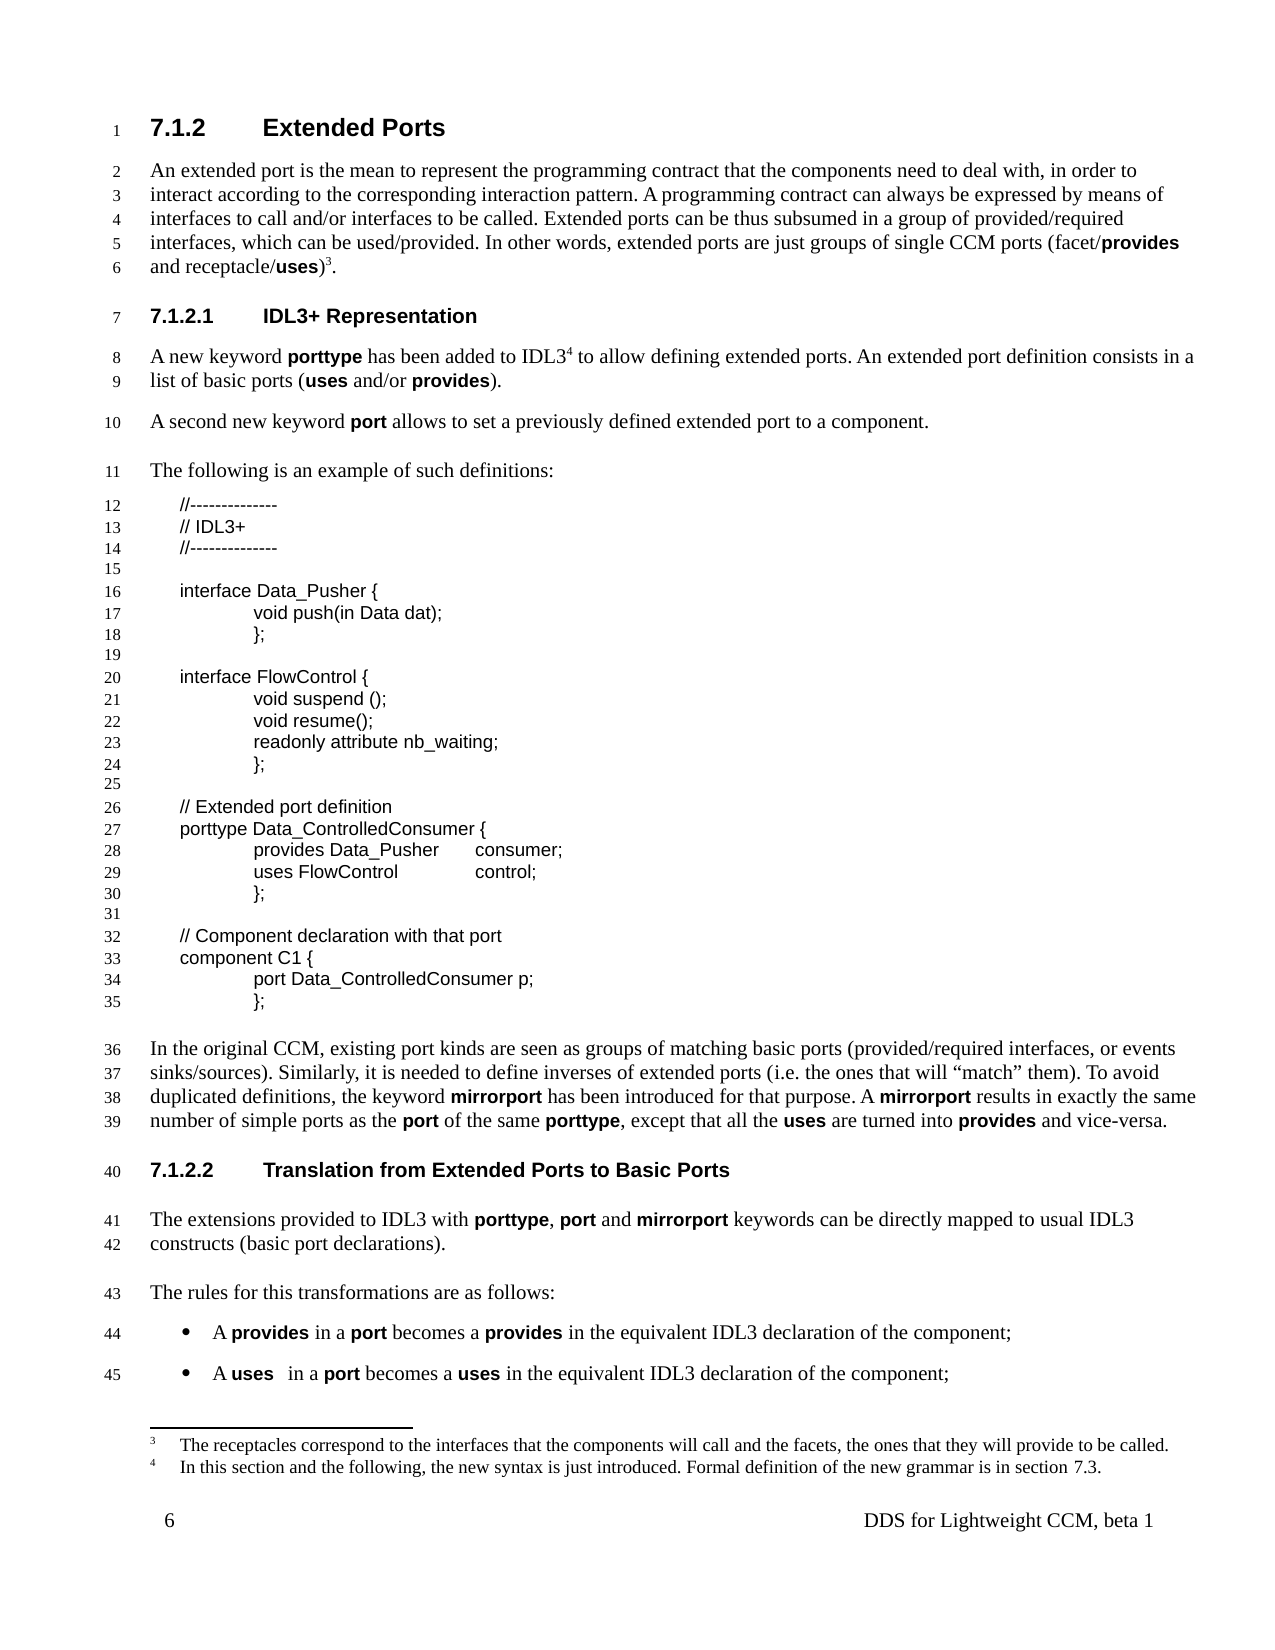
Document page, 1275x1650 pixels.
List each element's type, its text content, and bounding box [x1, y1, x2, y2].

text uses FlowControl control; [179, 860, 1200, 882]
text The extensions provided to IDL3 with porttype, port and mirrorport keywords can be directly mapped to usual IDL3 constructs (basic port declarations). [150, 1207, 1200, 1255]
text interface Data_Pusher { [179, 580, 1200, 602]
subtitle Extended Ports [150, 112, 1200, 141]
text //-------------- [179, 537, 1200, 558]
text In the original CCM, existing port kinds are seen as groups of matching basic ports (provided/required interfaces, or events sinks/sources). Similarly, it is needed to define inverses of extended ports (i.e. the ones that will “match” them). To avoid duplicated definitions, the keyword mirrorport has been introduced for that purpose. A mirrorport results in exactly the same number of simple ports as the port of the same porttype, except that all the uses are turned into provides and vice-versa. [150, 1036, 1200, 1132]
text component C1 { [179, 947, 1200, 968]
text // Extended port definition [179, 796, 1200, 817]
subtitle Translation from Extended Ports to Basic Ports [150, 1158, 1200, 1182]
text //-------------- [179, 494, 1200, 515]
text }; [179, 990, 1200, 1011]
text // IDL3+ [179, 515, 1200, 537]
text The receptacles correspond to the interfaces that the components will call and the facets, the ones that they will provide to be called. [150, 1434, 1200, 1456]
text readonly attribute nb_waiting; [179, 731, 1200, 753]
text void resume(); [179, 709, 1200, 731]
text void suspend (); [179, 688, 1200, 709]
subtitle IDL3+ Representation [150, 304, 1200, 328]
text interface FlowControl { [179, 666, 1200, 688]
text }; [179, 753, 1200, 774]
text port Data_ControlledConsumer p; [179, 968, 1200, 990]
text // Component declaration with that port [179, 925, 1200, 947]
text A second new keyword port allows to set a previously defined extended port to a component. [150, 409, 1200, 433]
text void push(in Data dat); [179, 602, 1200, 623]
text In this section and the following, the new syntax is just introduced. Formal definition of the new grammar is in section 7.3. [150, 1456, 1200, 1477]
text A new keyword porttype has been added to IDL3 to allow defining extended ports. An extended port definition consists in a list of basic ports (uses and/or provides). [150, 344, 1200, 392]
text }; [179, 623, 1200, 645]
text An extended port is the mean to represent the programming contract that the components need to deal with, in order to interact according to the corresponding interaction pattern. A programming contract can always be expressed by means of interfaces to call and/or interfaces to be called. Extended ports can be thus subsumed in a group of provided/required interfaces, which can be used/provided. In other words, extended ports are just groups of single CCM ports (facet/provides and receptacle/uses). [150, 158, 1200, 278]
list A uses in a port becomes a uses in the equivalent IDL3 declaration of the component; [182, 1361, 1200, 1385]
text The following is an example of such definitions: [150, 458, 1200, 482]
text }; [179, 882, 1200, 903]
text porttype Data_ControlledConsumer { [179, 817, 1200, 839]
text The rules for this transformations are as follows: [150, 1279, 1200, 1304]
list A provides in a port becomes a provides in the equivalent IDL3 declaration of the component; [182, 1320, 1200, 1344]
text provides Data_Pusher consumer; [179, 839, 1200, 860]
